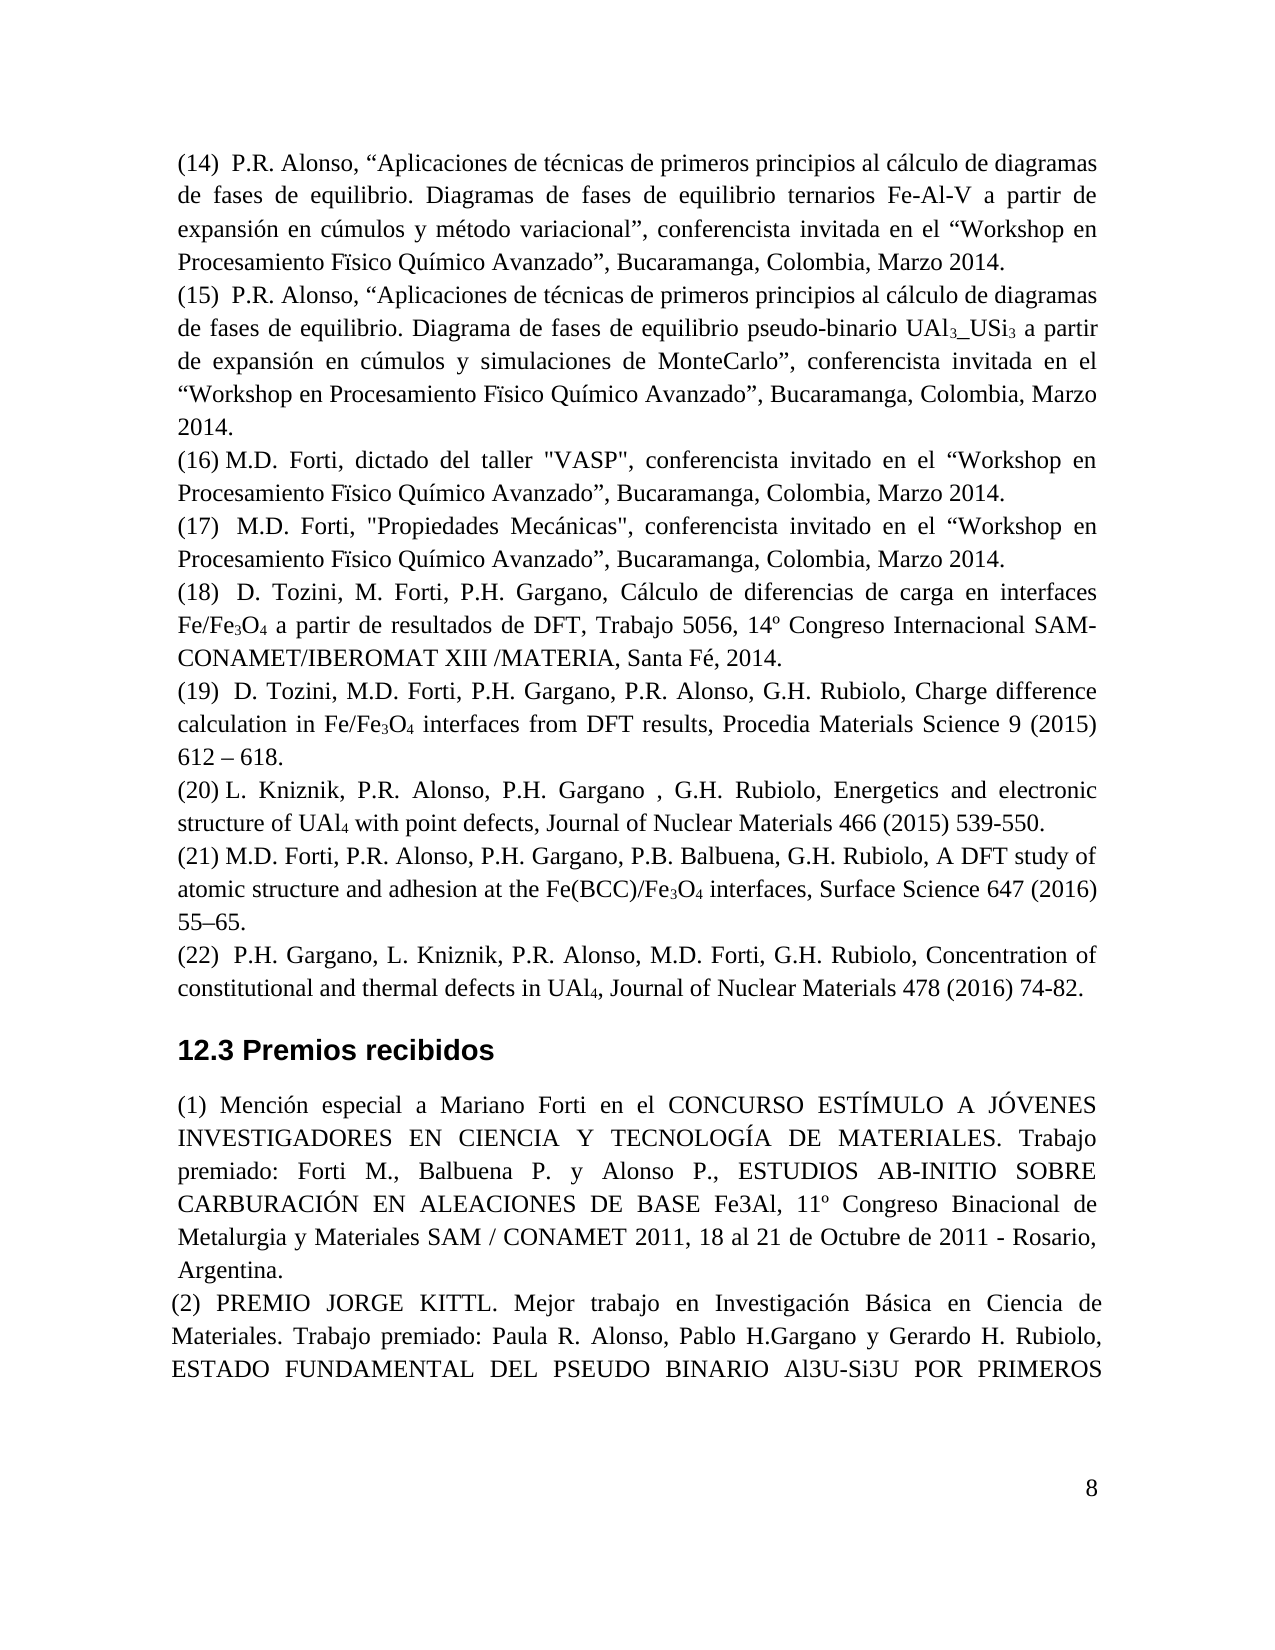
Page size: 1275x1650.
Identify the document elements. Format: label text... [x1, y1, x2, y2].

list P.R. Alonso, “Aplicaciones de técnicas de primeros principios al cálculo de diagramas de fases de equilibrio. Diagrama de fases de equilibrio pseudo-binario UAl3_USi3 a partir de expansión en cúmulos y simulaciones de MonteCarlo”, conferencista invitada en el “Workshop en Procesamiento Fïsico Químico Avanzado”, Bucaramanga, Colombia, Marzo 2014. [177, 280, 1098, 441]
list D. Tozini, M.D. Forti, P.H. Gargano, P.R. Alonso, G.H. Rubiolo, Charge difference calculation in Fe/Fe3O4 interfaces from DFT results, Procedia Materials Science 9 (2015) 612 – 618. [177, 676, 1098, 771]
list P.R. Alonso, “Aplicaciones de técnicas de primeros principios al cálculo de diagramas de fases de equilibrio. Diagramas de fases de equilibrio ternarios Fe-Al-V a partir de expansión en cúmulos y método variacional”, conferencista invitada en el “Workshop en Procesamiento Fïsico Químico Avanzado”, Bucaramanga, Colombia, Marzo 2014. [177, 148, 1098, 275]
list P.H. Gargano, L. Kniznik, P.R. Alonso, M.D. Forti, G.H. Rubiolo, Concentration of constitutional and thermal defects in UAl4, Journal of Nuclear Materials 478 (2016) 74-82. [177, 940, 1098, 1002]
list PREMIO JORGE KITTL. Mejor trabajo en Investigación Básica en Ciencia de Materiales. Trabajo premiado: Paula R. Alonso, Pablo H.Gargano y Gerardo H. Rubiolo, ESTADO FUNDAMENTAL DEL PSEUDO BINARIO Al3U-Si3U POR PRIMEROS [171, 1288, 1104, 1383]
list M.D. Forti, P.R. Alonso, P.H. Gargano, P.B. Balbuena, G.H. Rubiolo, A DFT study of atomic structure and adhesion at the Fe(BCC)/Fe3O4 interfaces, Surface Science 647 (2016) 55–65. [177, 841, 1098, 936]
list M.D. Forti, dictado del taller "VASP", conferencista invitado en el “Workshop en Procesamiento Fïsico Químico Avanzado”, Bucaramanga, Colombia, Marzo 2014. [177, 445, 1098, 507]
list M.D. Forti, "Propiedades Mecánicas", conferencista invitado en el “Workshop en Procesamiento Fïsico Químico Avanzado”, Bucaramanga, Colombia, Marzo 2014. [177, 511, 1098, 573]
subtitle Premios recibidos [177, 1033, 1098, 1066]
list L. Kniznik, P.R. Alonso, P.H. Gargano , G.H. Rubiolo, Energetics and electronic structure of UAl4 with point defects, Journal of Nuclear Materials 466 (2015) 539-550. [177, 775, 1098, 837]
list Mención especial a Mariano Forti en el CONCURSO ESTÍMULO A JÓVENES INVESTIGADORES EN CIENCIA Y TECNOLOGÍA DE MATERIALES. Trabajo premiado: Forti M., Balbuena P. y Alonso P., ESTUDIOS AB-INITIO SOBRE CARBURACIÓN EN ALEACIONES DE BASE Fe3Al, 11º Congreso Binacional de Metalurgia y Materiales SAM / CONAMET 2011, 18 al 21 de Octubre de 2011 - Rosario, Argentina. [177, 1090, 1098, 1284]
list D. Tozini, M. Forti, P.H. Gargano, Cálculo de diferencias de carga en interfaces Fe/Fe3O4 a partir de resultados de DFT, Trabajo 5056, 14º Congreso Internacional SAM-CONAMET/IBEROMAT XIII /MATERIA, Santa Fé, 2014. [177, 577, 1098, 672]
